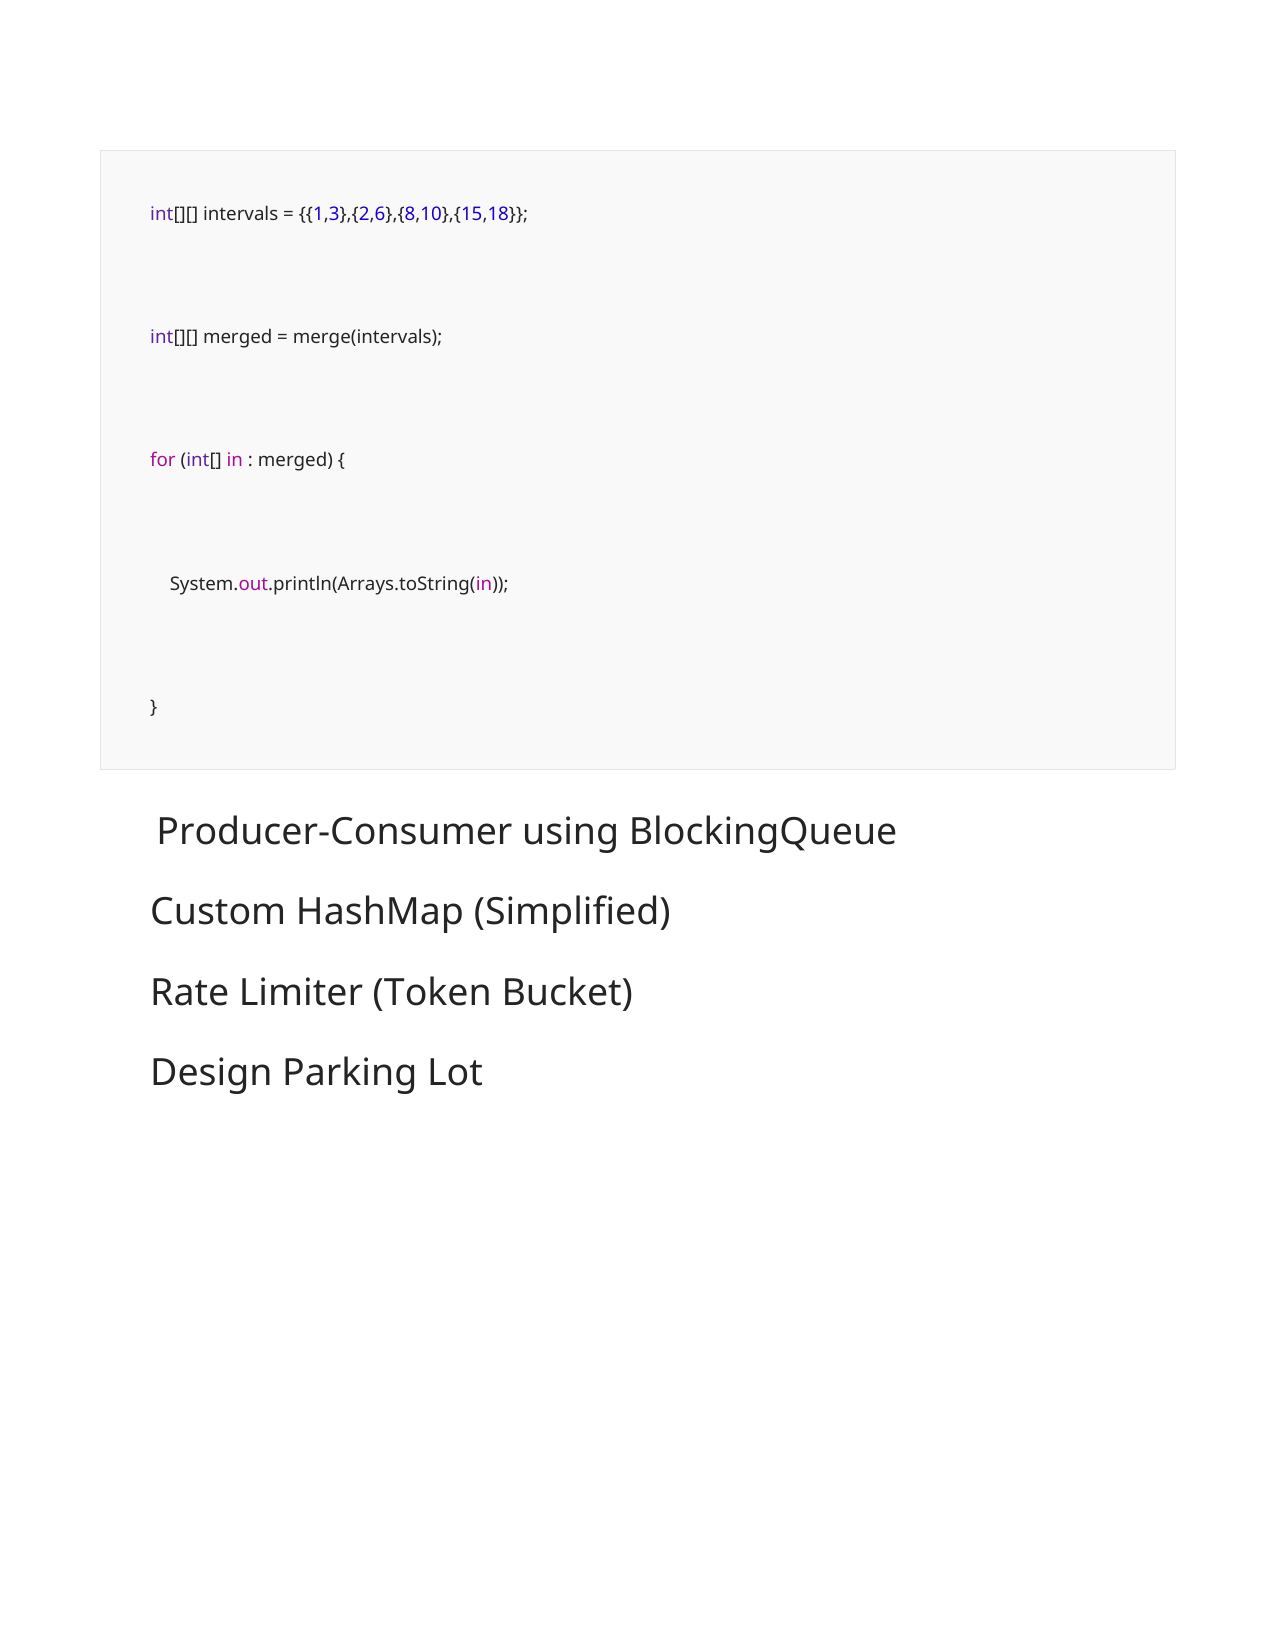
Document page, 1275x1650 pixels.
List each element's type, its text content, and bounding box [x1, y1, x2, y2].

subtitle Design Parking Lot [150, 1045, 1125, 1096]
subtitle Custom HashMap (Simplified) [150, 884, 1125, 936]
text for (int[] in : merged) { [101, 396, 1175, 472]
text Producer-Consumer using BlockingQueue [150, 779, 1125, 855]
text int[][] intervals = {{1,3},{2,6},{8,10},{15,18}}; [101, 151, 1175, 226]
text int[][] merged = merge(intervals); [101, 273, 1175, 349]
subtitle Rate Limiter (Token Bucket) [150, 965, 1125, 1016]
text } [101, 643, 1175, 769]
text System.out.println(Arrays.toString(in)); [101, 520, 1175, 595]
